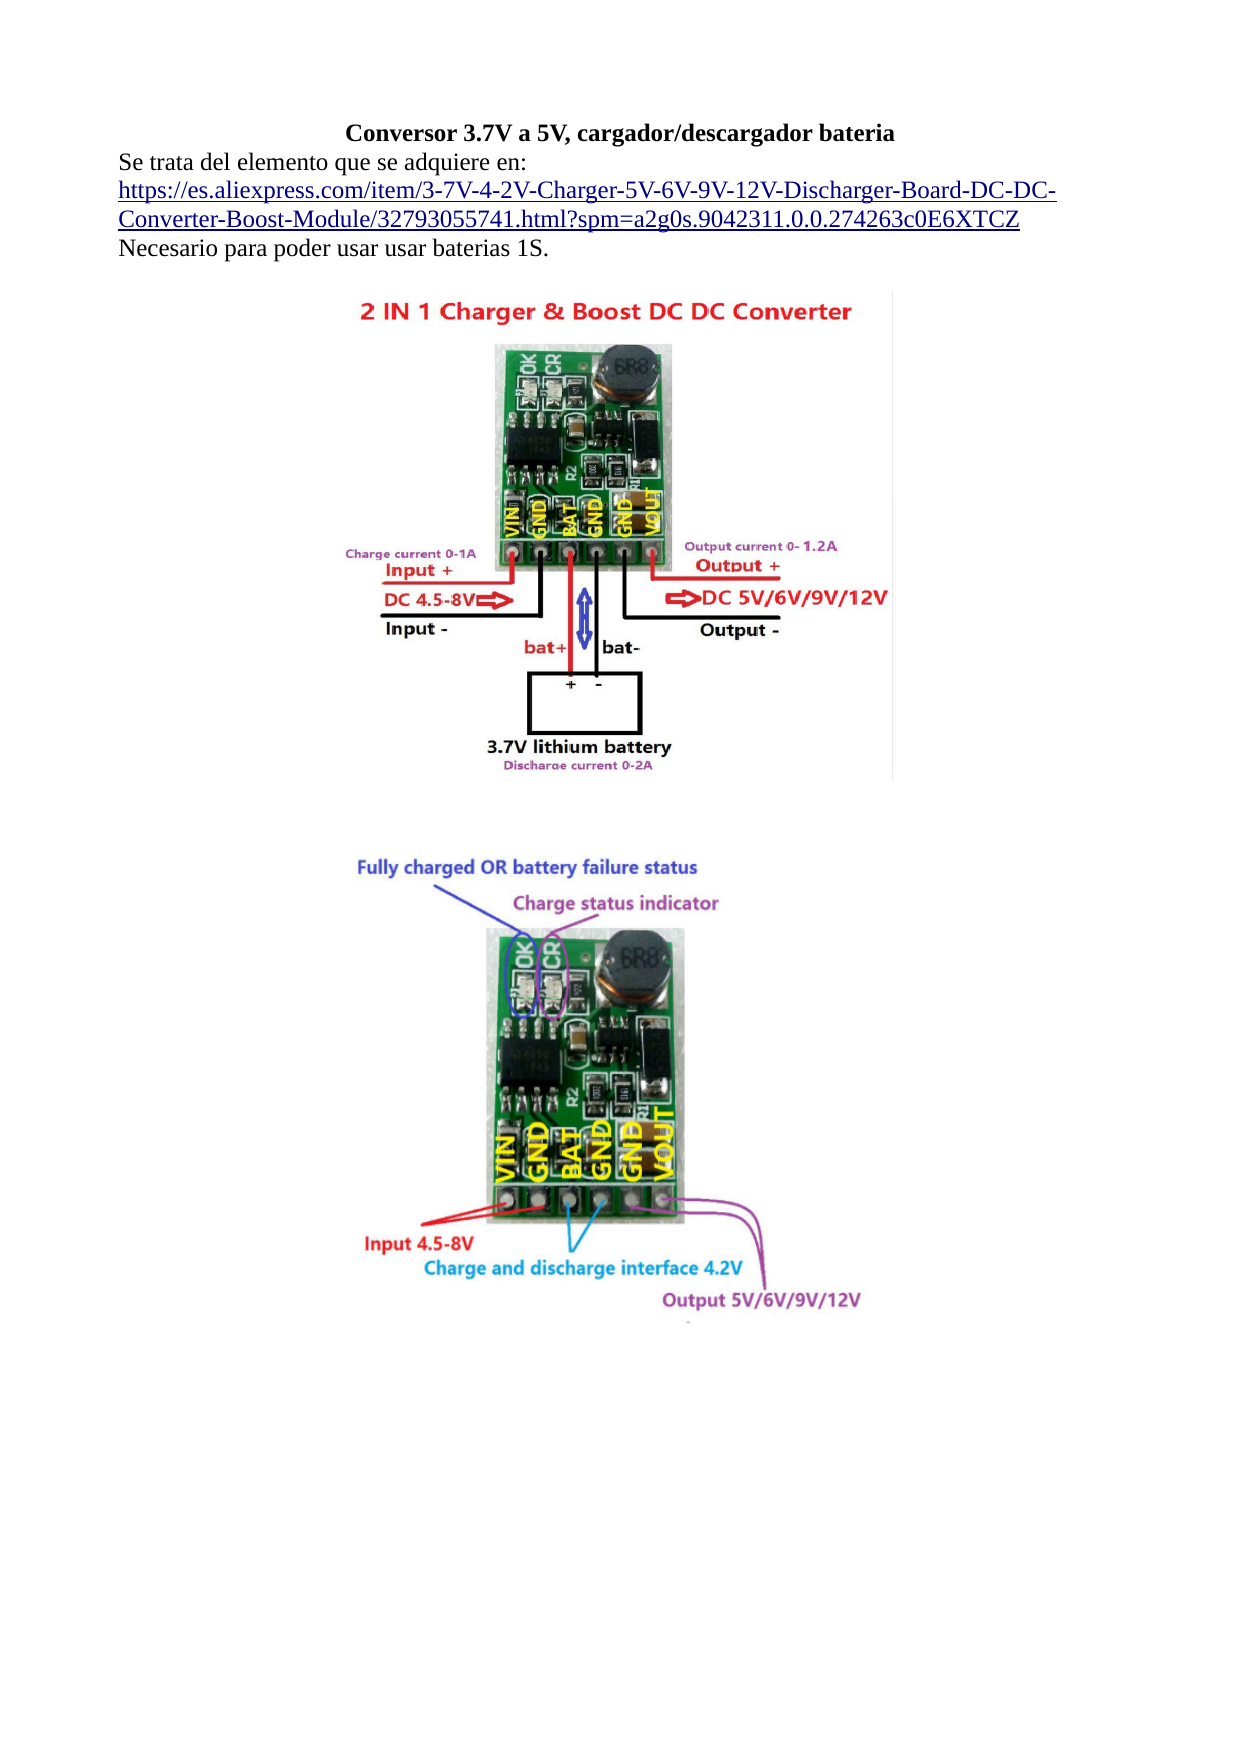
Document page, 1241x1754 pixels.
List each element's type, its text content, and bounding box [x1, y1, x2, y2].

text Conversor 3.7V a 5V, cargador/descargador bateria [118, 118, 1122, 147]
text Necesario para poder usar usar baterias 1S. [118, 233, 1122, 262]
picture [344, 290, 896, 780]
text Se trata del elemento que se adquiere en: [118, 147, 1122, 176]
text https://es.aliexpress.com/item/3-7V-4-2V-Charger-5V-6V-9V-12V-Discharger-Board-DC-DC-Converter-Boost-Module/32793055741.html?spm=a2g0s.9042311.0.0.274263c0E6XTCZ [118, 176, 1122, 233]
picture [352, 843, 868, 1325]
